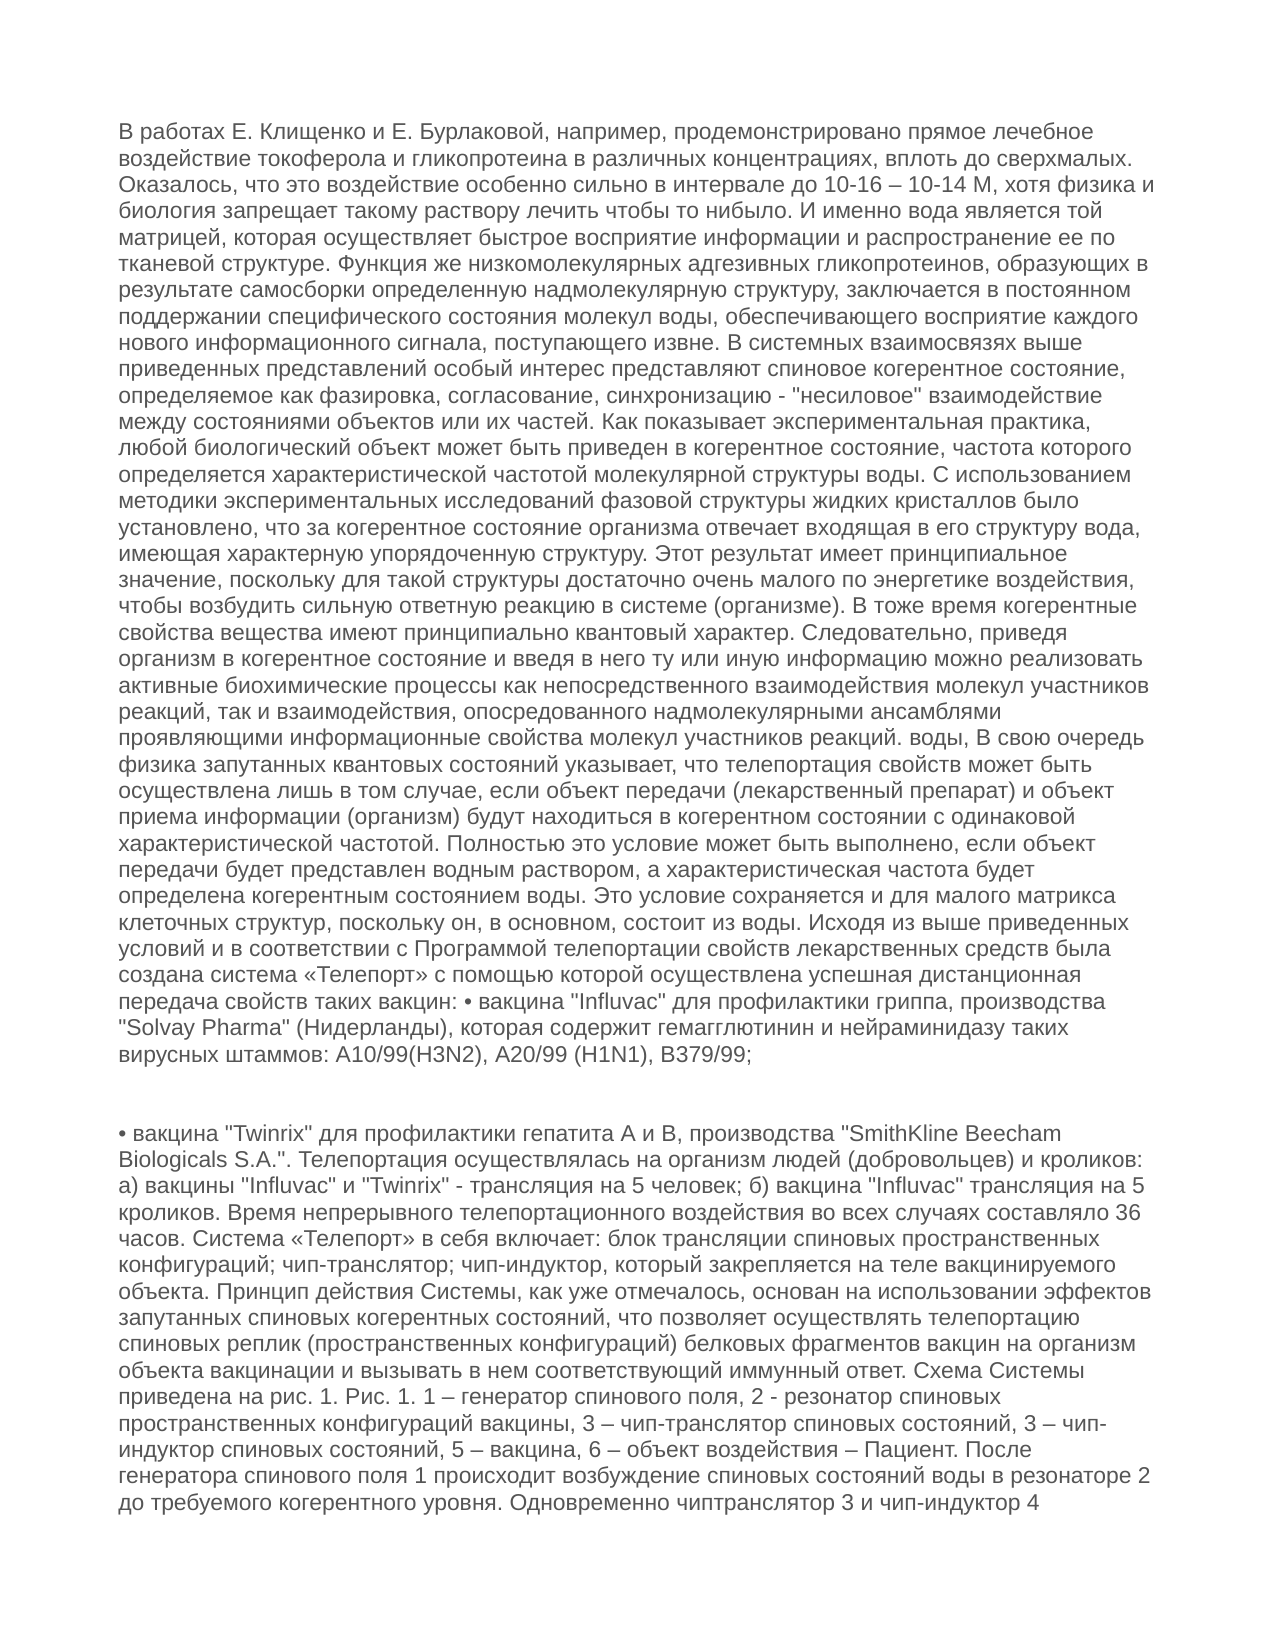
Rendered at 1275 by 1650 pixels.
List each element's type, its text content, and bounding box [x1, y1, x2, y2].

text В работах Е. Клищенко и Е. Бурлаковой, например, продемонстрировано прямое лечебное воздействие токоферола и гликопротеина в различных концентрациях, вплоть до сверхмалых. Оказалось, что это воздействие особенно сильно в интервале до 10-16 – 10-14 М, хотя физика и биология запрещает такому раствору лечить чтобы то нибыло. И именно вода является той матрицей, которая осуществляет быстрое восприятие информации и распространение ее по тканевой структуре. Функция же низкомолекулярных адгезивных гликопротеинов, образующих в результате самосборки определенную надмолекулярную структуру, заключается в постоянном поддержании специфического состояния молекул воды, обеспечивающего восприятие каждого нового информационного сигнала, поступающего извне. В системных взаимосвязях выше приведенных представлений особый интерес представляют спиновое когерентное состояние, определяемое как фазировка, согласование, синхронизацию - "несиловое" взаимодействие между состояниями объектов или их частей. Как показывает экспериментальная практика, любой биологический объект может быть приведен в когерентное состояние, частота которого определяется характеристической частотой молекулярной структуры воды. С использованием методики экспериментальных исследований фазовой структуры жидких кристаллов было установлено, что за когерентное состояние организма отвечает входящая в его структуру вода, имеющая характерную упорядоченную структуру. Этот результат имеет принципиальное значение, поскольку для такой структуры достаточно очень малого по энергетике воздействия, чтобы возбудить сильную ответную реакцию в системе (организме). В тоже время когерентные свойства вещества имеют принципиально квантовый характер. Следовательно, приведя организм в когерентное состояние и введя в него ту или иную информацию можно реализовать активные биохимические процессы как непосредственного взаимодействия молекул участников реакций, так и взаимодействия, опосредованного надмолекулярными ансамблями проявляющими информационные свойства молекул участников реакций. воды, В свою очередь физика запутанных квантовых состояний указывает, что телепортация свойств может быть осуществлена лишь в том случае, если объект передачи (лекарственный препарат) и объект приема информации (организм) будут находиться в когерентном состоянии с одинаковой характеристической частотой. Полностью это условие может быть выполнено, если объект передачи будет представлен водным раствором, а характеристическая частота будет определена когерентным состоянием воды. Это условие сохраняется и для малого матрикса клеточных структур, поскольку он, в основном, состоит из воды. Исходя из выше приведенных условий и в соответствии с Программой телепортации свойств лекарственных средств была создана система «Телепорт» с помощью которой осуществлена успешная дистанционная передача свойств таких вакцин: • вакцина "Influvac" для профилактики гриппа, производства "Solvay Pharma" (Нидерланды), которая содержит гемагглютинин и нейраминидазу таких вирусных штаммов: А10/99(Н3N2), А20/99 (H1N1), В379/99; • вакцина "Twinrix" для профилактики гепатита А и В, производства "SmithKline Beecham Biologicals S.A.". Телепортация осуществлялась на организм людей (добровольцев) и кроликов: а) вакцины "Influvac" и "Twinrix" - трансляция на 5 человек; б) вакцина "Influvac" трансляция на 5 кроликов. Время непрерывного телепортационного воздействия во всех случаях составляло 36 часов. Система «Телепорт» в себя включает: блок трансляции спиновых пространственных конфигураций; чип-транслятор; чип-индуктор, который закрепляется на теле вакцинируемого объекта. Принцип действия Системы, как уже отмечалось, основан на использовании эффектов запутанных спиновых когерентных состояний, что позволяет осуществлять телепортацию спиновых реплик (пространственных конфигураций) белковых фрагментов вакцин на организм объекта вакцинации и вызывать в нем соответствующий иммунный ответ. Схема Системы приведена на рис. 1. Рис. 1. 1 – генератор спинового поля, 2 - резонатор спиновых пространственных конфигураций вакцины, 3 – чип-транслятор спиновых состояний, 3 – чип-индуктор спиновых состояний, 5 – вакцина, 6 – объект воздействия – Пациент. После генератора спинового поля 1 происходит возбуждение спиновых состояний воды в резонаторе 2 до требуемого когерентного уровня. Одновременно чиптранслятор 3 и чип-индуктор 4 [118, 118, 1157, 1515]
